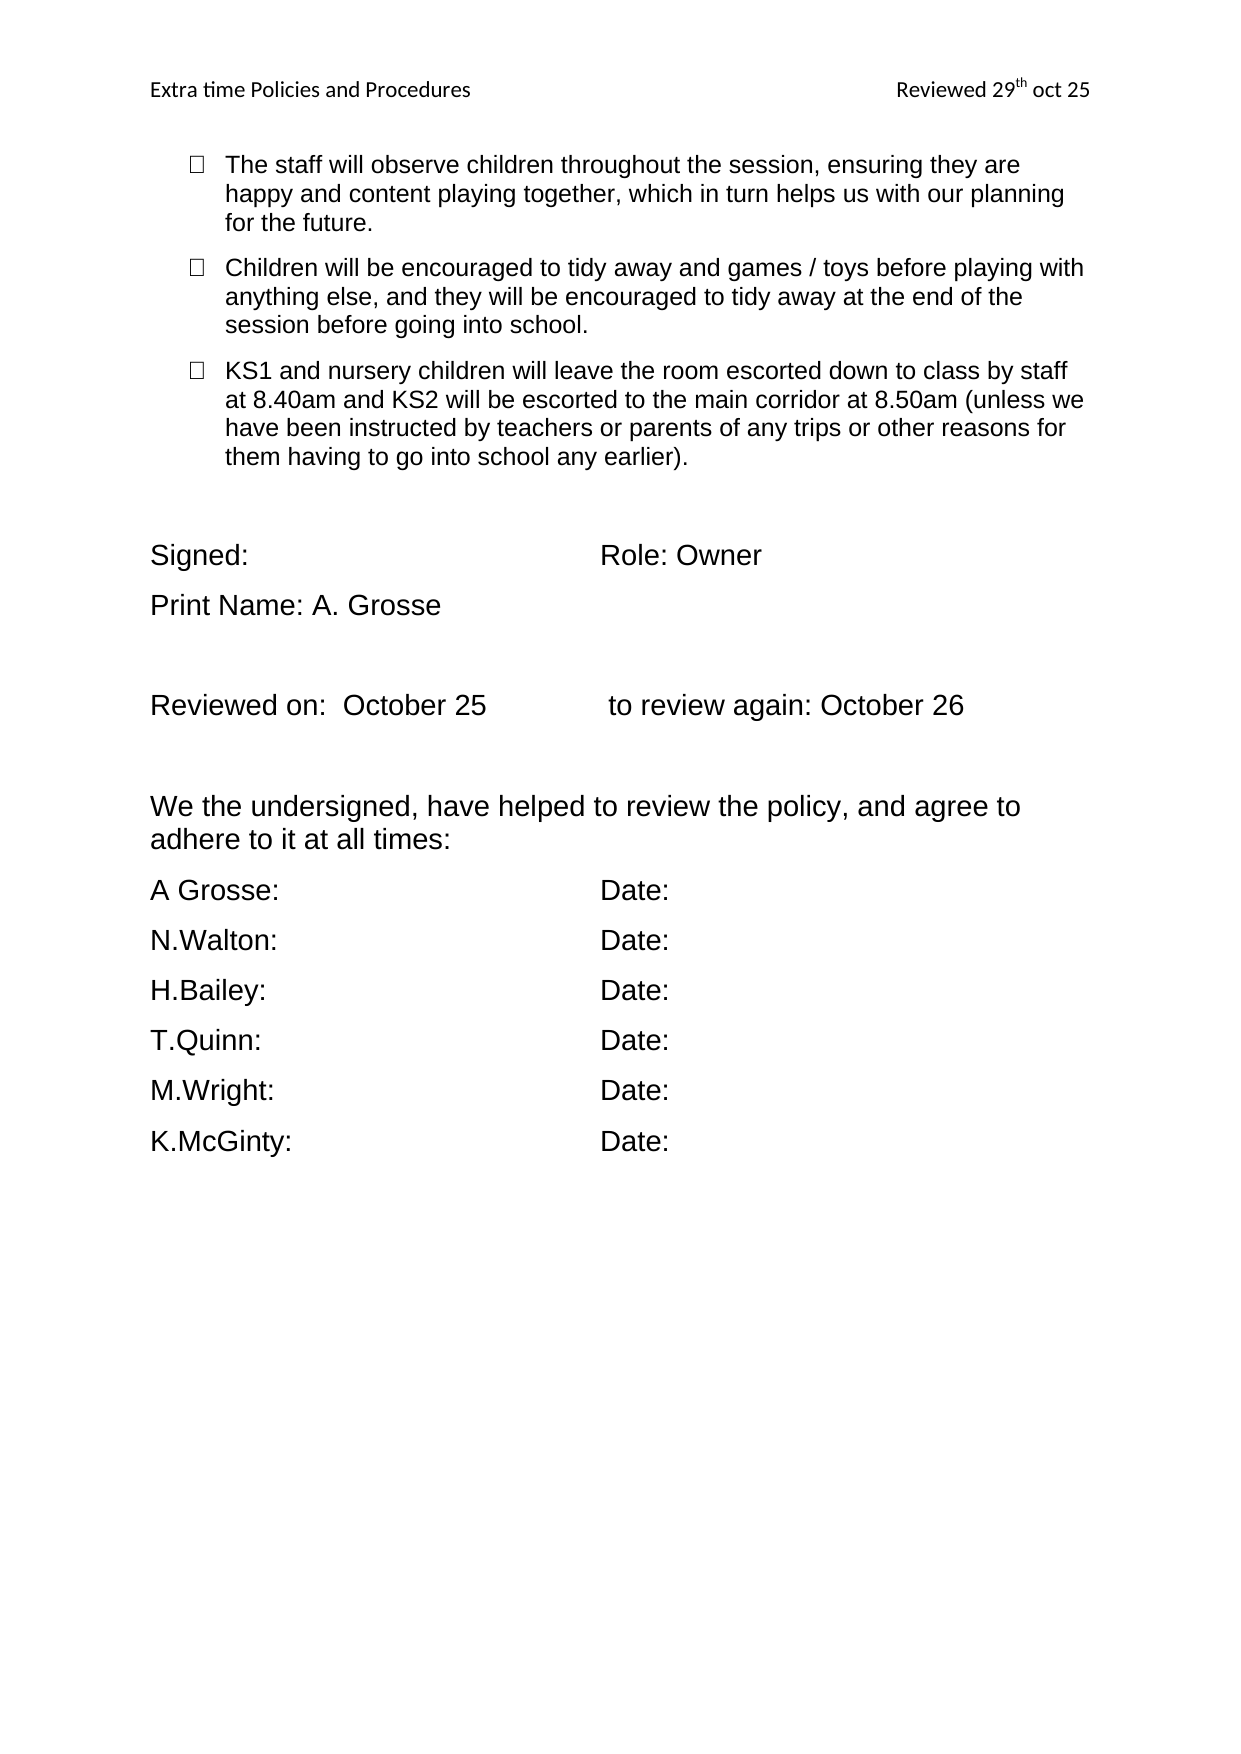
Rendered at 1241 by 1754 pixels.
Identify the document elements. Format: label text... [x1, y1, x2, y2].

list Children will be encouraged to tidy away and games / toys before playing with anything else, and they will be encouraged to tidy away at the end of the session before going into school. [187, 253, 1090, 339]
list The staff will observe children throughout the session, ensuring they are happy and content playing together, which in turn helps us with our planning for the future. [187, 150, 1090, 236]
list KS1 and nursery children will leave the room escorted down to class by staff at 8.40am and KS2 will be escorted to the main corridor at 8.50am (unless we have been instructed by teachers or parents of any trips or other reasons for them having to go into school any earlier). [187, 356, 1090, 471]
text Signed: Role: Owner [150, 538, 1090, 571]
text We the undersigned, have helped to review the policy, and agree to adhere to it at all times: [150, 789, 1090, 856]
text Reviewed on: October 25 to review again: October 26 [150, 688, 1090, 722]
text M.Wright: Date: [150, 1073, 1090, 1107]
text N.Walton: Date: [150, 923, 1090, 956]
text K.McGinty: Date: [150, 1123, 1090, 1157]
text A Grosse: Date: [150, 872, 1090, 906]
text Print Name: A. Grosse [150, 588, 1090, 621]
text T.Quinn: Date: [150, 1023, 1090, 1057]
text H.Bailey: Date: [150, 973, 1090, 1006]
